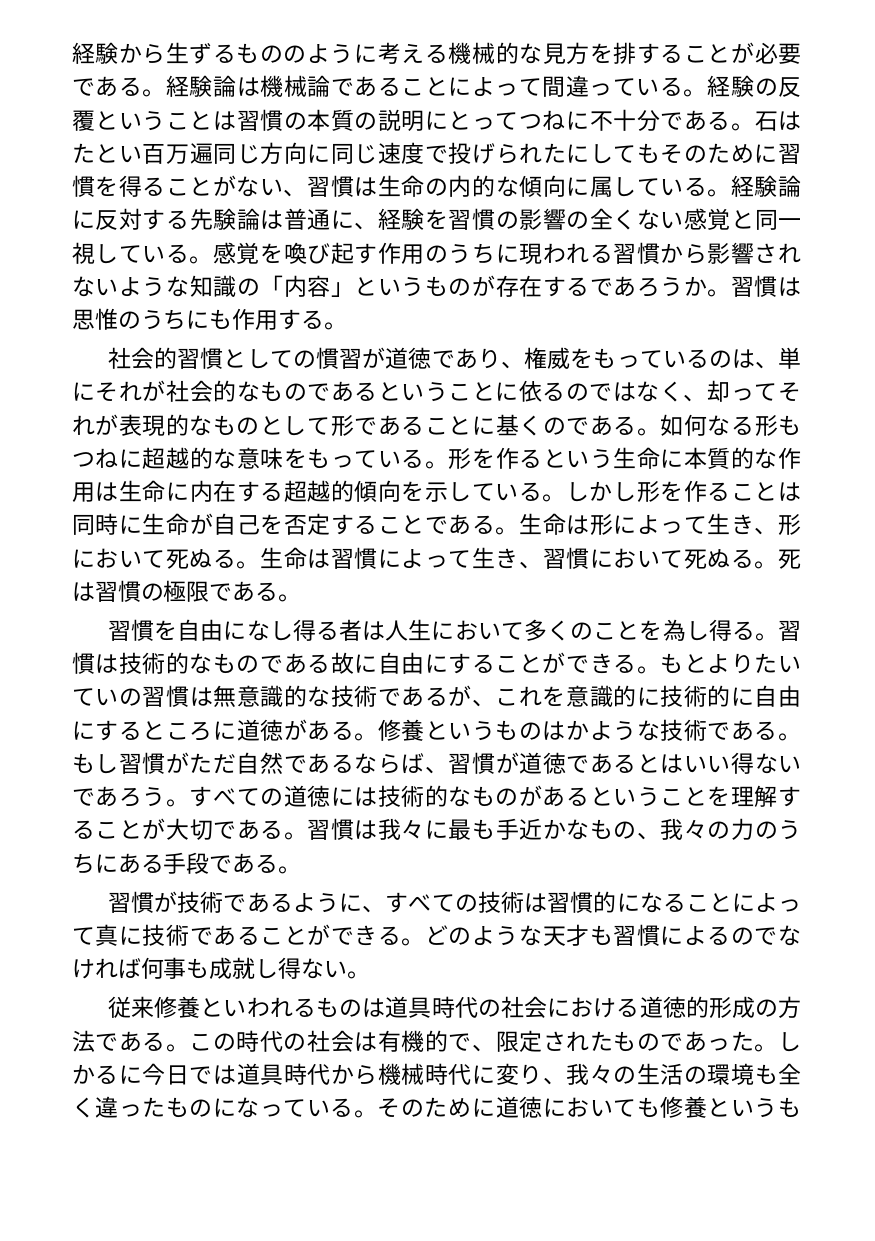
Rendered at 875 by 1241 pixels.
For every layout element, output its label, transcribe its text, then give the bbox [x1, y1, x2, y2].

text 社会的習慣としての慣習が道徳であり、権威をもっているのは、単にそれが社会的なものであるということに依るのではなく、却ってそれが表現的なものとして形であることに基くのである。如何なる形もつねに超越的な意味をもっている。形を作るという生命に本質的な作用は生命に内在する超越的傾向を示している。しかし形を作ることは同時に生命が自己を否定することである。生命は形によって生き、形において死ぬる。生命は習慣によって生き、習慣において死ぬる。死は習慣の極限である。 [72, 341, 802, 607]
text 習慣を自由になし得る者は人生において多くのことを為し得る。習慣は技術的なものである故に自由にすることができる。もとよりたいていの習慣は無意識的な技術であるが、これを意識的に技術的に自由にするところに道徳がある。修養というものはかような技術である。もし習慣がただ自然であるならば、習慣が道徳であるとはいい得ないであろう。すべての道徳には技術的なものがあるということを理解することが大切である。習慣は我々に最も手近かなもの、我々の力のうちにある手段である。 [72, 613, 802, 879]
text 従来修養といわれるものは道具時代の社会における道徳的形成の方法である。この時代の社会は有機的で、限定されたものであった。しかるに今日では道具時代から機械時代に変り、我々の生活の環境も全く違ったものになっている。そのために道徳においても修養というも [72, 990, 802, 1123]
text 経験から生ずるもののように考える機械的な見方を排することが必要である。経験論は機械論であることによって間違っている。経験の反覆ということは習慣の本質の説明にとってつねに不十分である。石はたとい百万遍同じ方向に同じ速度で投げられたにしてもそのために習慣を得ることがない、習慣は生命の内的な傾向に属している。経験論に反対する先験論は普通に、経験を習慣の影響の全くない感覚と同一視している。感覚を喚び起す作用のうちに現われる習慣から影響されないような知識の「内容」というものが存在するであろうか。習慣は思惟のうちにも作用する。 [72, 36, 802, 335]
text 習慣が技術であるように、すべての技術は習慣的になることによって真に技術であることができる。どのような天才も習慣によるのでなければ何事も成就し得ない。 [72, 884, 802, 984]
